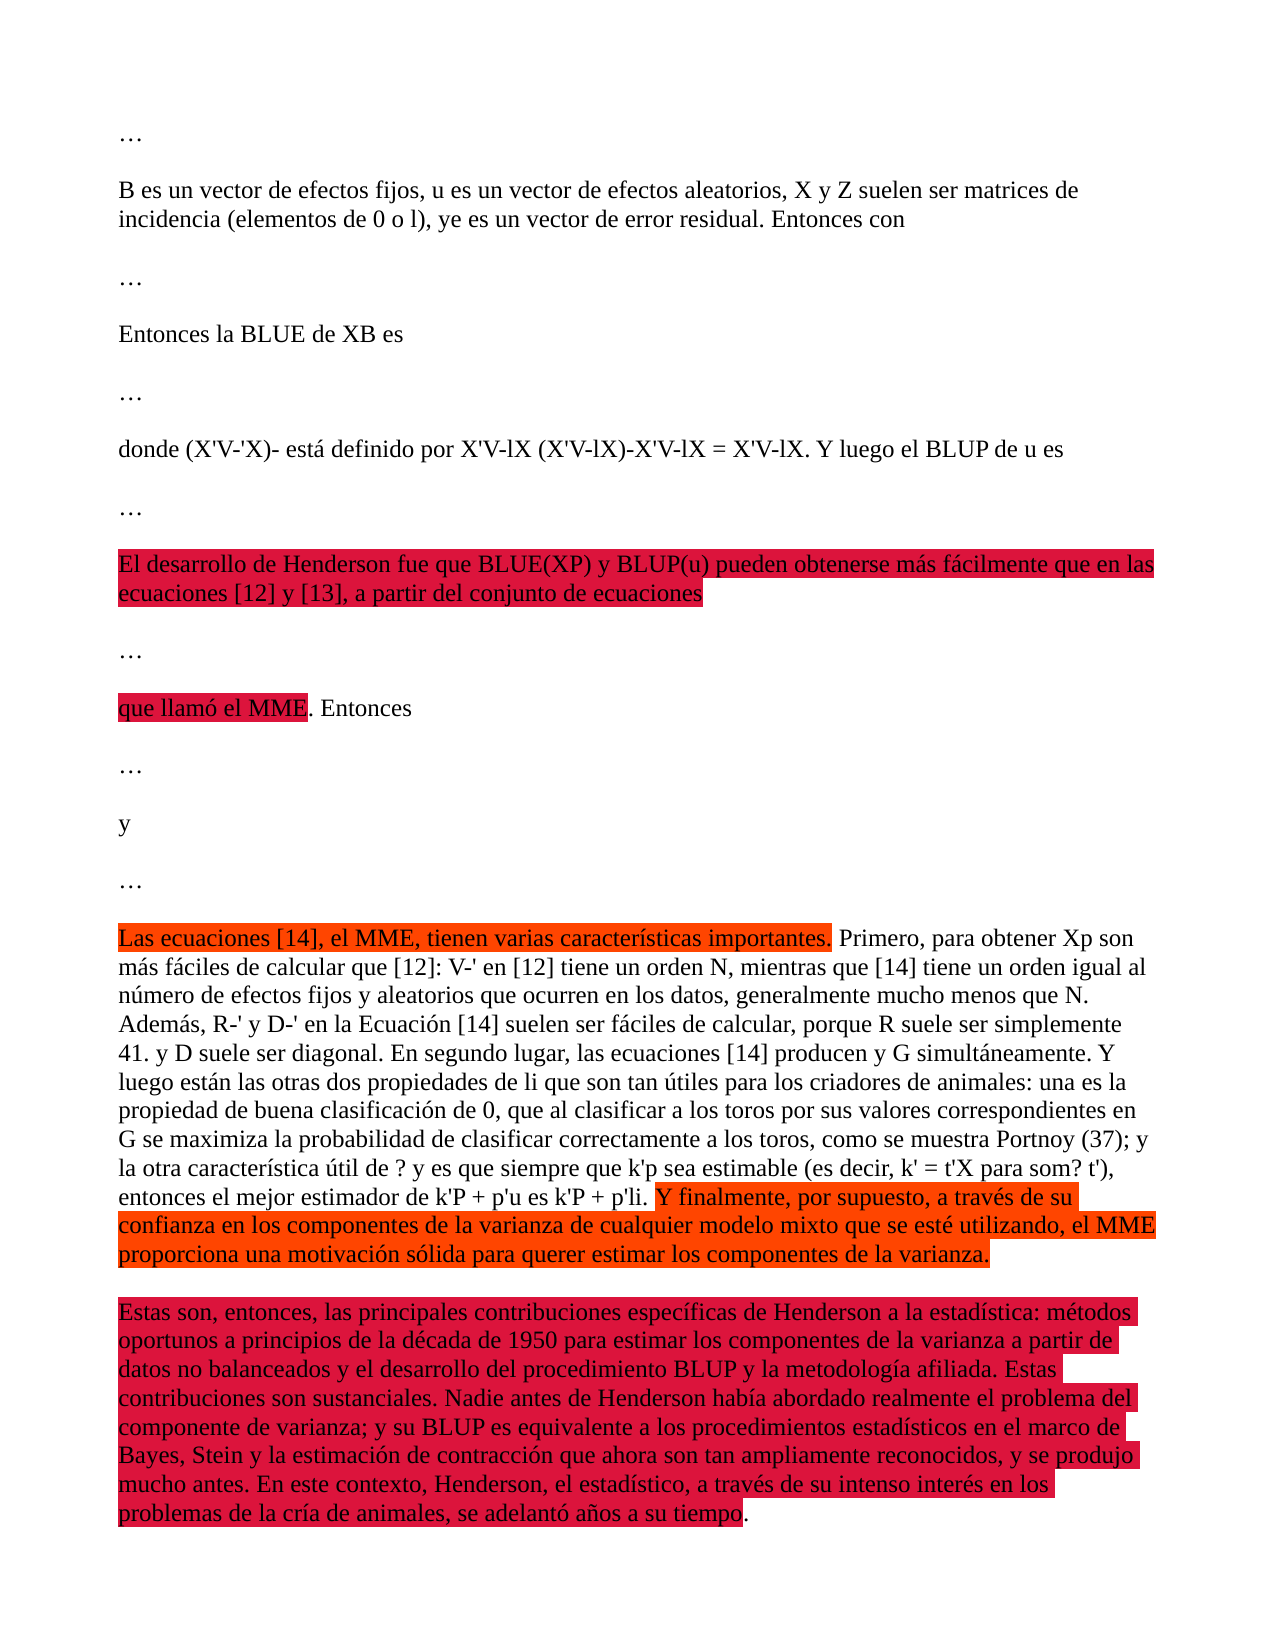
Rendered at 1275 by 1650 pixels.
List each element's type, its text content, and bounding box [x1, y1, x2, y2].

text … [118, 492, 1157, 521]
text y [118, 808, 1157, 837]
text … [118, 377, 1157, 406]
text … [118, 118, 1157, 147]
text Las ecuaciones [14], el MME, tienen varias características importantes. Primero, para obtener Xp son más fáciles de calcular que [12]: V-' en [12] tiene un orden N, mientras que [14] tiene un orden igual al número de efectos fijos y aleatorios que ocurren en los datos, generalmente mucho menos que N. Además, R-' y D-' en la Ecuación [14] suelen ser fáciles de calcular, porque R suele ser simplemente 41. y D suele ser diagonal. En segundo lugar, las ecuaciones [14] producen y G simultáneamente. Y luego están las otras dos propiedades de li que son tan útiles para los criadores de animales: una es la propiedad de buena clasificación de 0, que al clasificar a los toros por sus valores correspondientes en G se maximiza la probabilidad de clasificar correctamente a los toros, como se muestra Portnoy (37); y la otra característica útil de ? y es que siempre que k'p sea estimable (es decir, k' = t'X para som? t'), entonces el mejor estimador de k'P + p'u es k'P + p'li. Y finalmente, por supuesto, a través de su confianza en los componentes de la varianza de cualquier modelo mixto que se esté utilizando, el MME proporciona una motivación sólida para querer estimar los componentes de la varianza. [118, 923, 1157, 1268]
text … [118, 751, 1157, 779]
text … [118, 262, 1157, 291]
text … [118, 866, 1157, 894]
text … [118, 636, 1157, 664]
text Estas son, entonces, las principales contribuciones específicas de Henderson a la estadística: métodos oportunos a principios de la década de 1950 para estimar los componentes de la varianza a partir de datos no balanceados y el desarrollo del procedimiento BLUP y la metodología afiliada. Estas contribuciones son sustanciales. Nadie antes de Henderson había abordado realmente el problema del componente de varianza; y su BLUP es equivalente a los procedimientos estadísticos en el marco de Bayes, Stein y la estimación de contracción que ahora son tan ampliamente reconocidos, y se produjo mucho antes. En este contexto, Henderson, el estadístico, a través de su intenso interés en los problemas de la cría de animales, se adelantó años a su tiempo. [118, 1297, 1157, 1527]
text que llamó el MME. Entonces [118, 693, 1157, 722]
text Entonces la BLUE de XB es [118, 319, 1157, 348]
text donde (X'V-'X)- está definido por X'V-lX (X'V-lX)-X'V-lX = X'V-lX. Y luego el BLUP de u es [118, 434, 1157, 463]
text El desarrollo de Henderson fue que BLUE(XP) y BLUP(u) pueden obtenerse más fácilmente que en las ecuaciones [12] y [13], a partir del conjunto de ecuaciones [118, 549, 1157, 607]
text B es un vector de efectos fijos, u es un vector de efectos aleatorios, X y Z suelen ser matrices de incidencia (elementos de 0 o l), ye es un vector de error residual. Entonces con [118, 176, 1157, 233]
